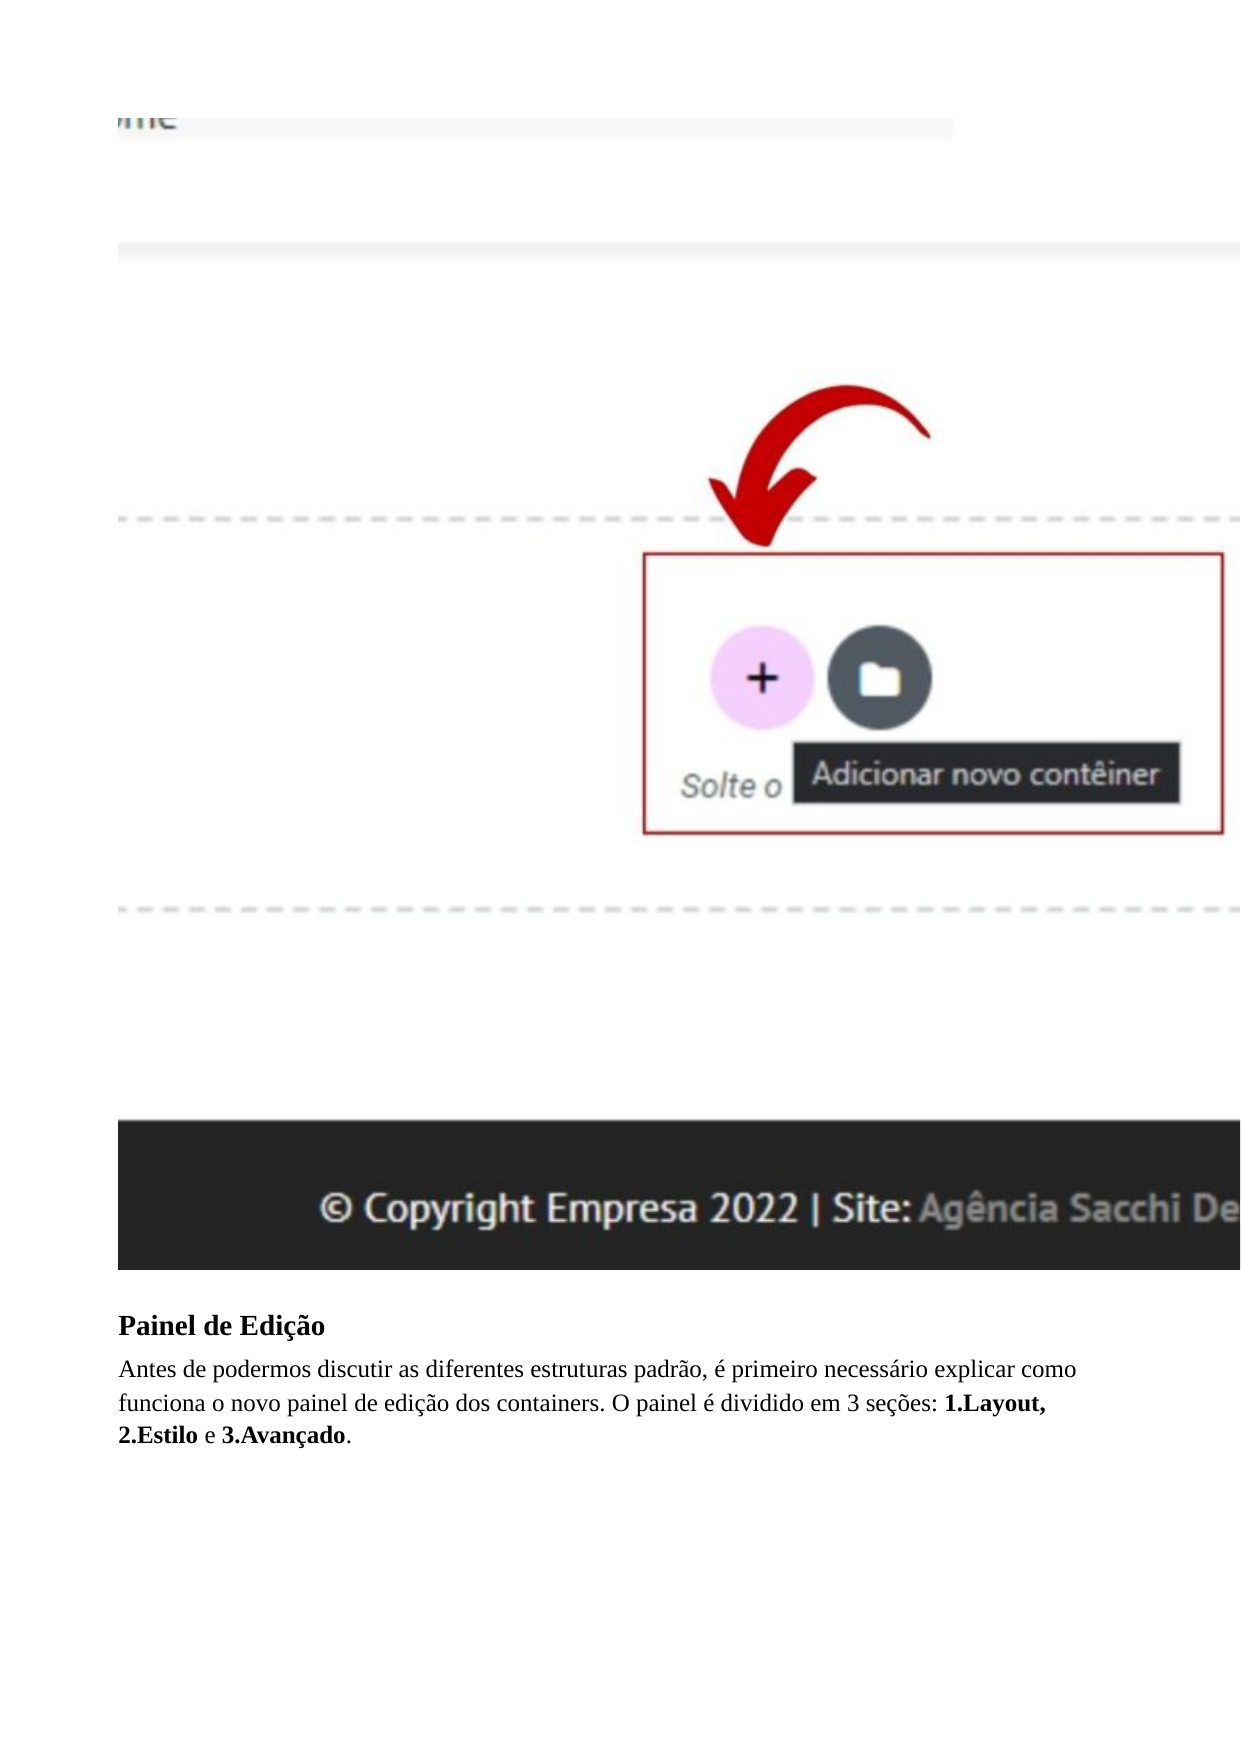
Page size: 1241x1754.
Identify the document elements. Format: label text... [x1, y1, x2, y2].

subtitle Painel de Edição [118, 1308, 1122, 1342]
text Antes de podermos discutir as diferentes estruturas padrão, é primeiro necessário explicar como funciona o novo painel de edição dos containers. O painel é dividido em 3 seções: 1.Layout, 2.Estilo e 3.Avançado. [118, 1354, 1122, 1449]
picture [118, 118, 1241, 1270]
